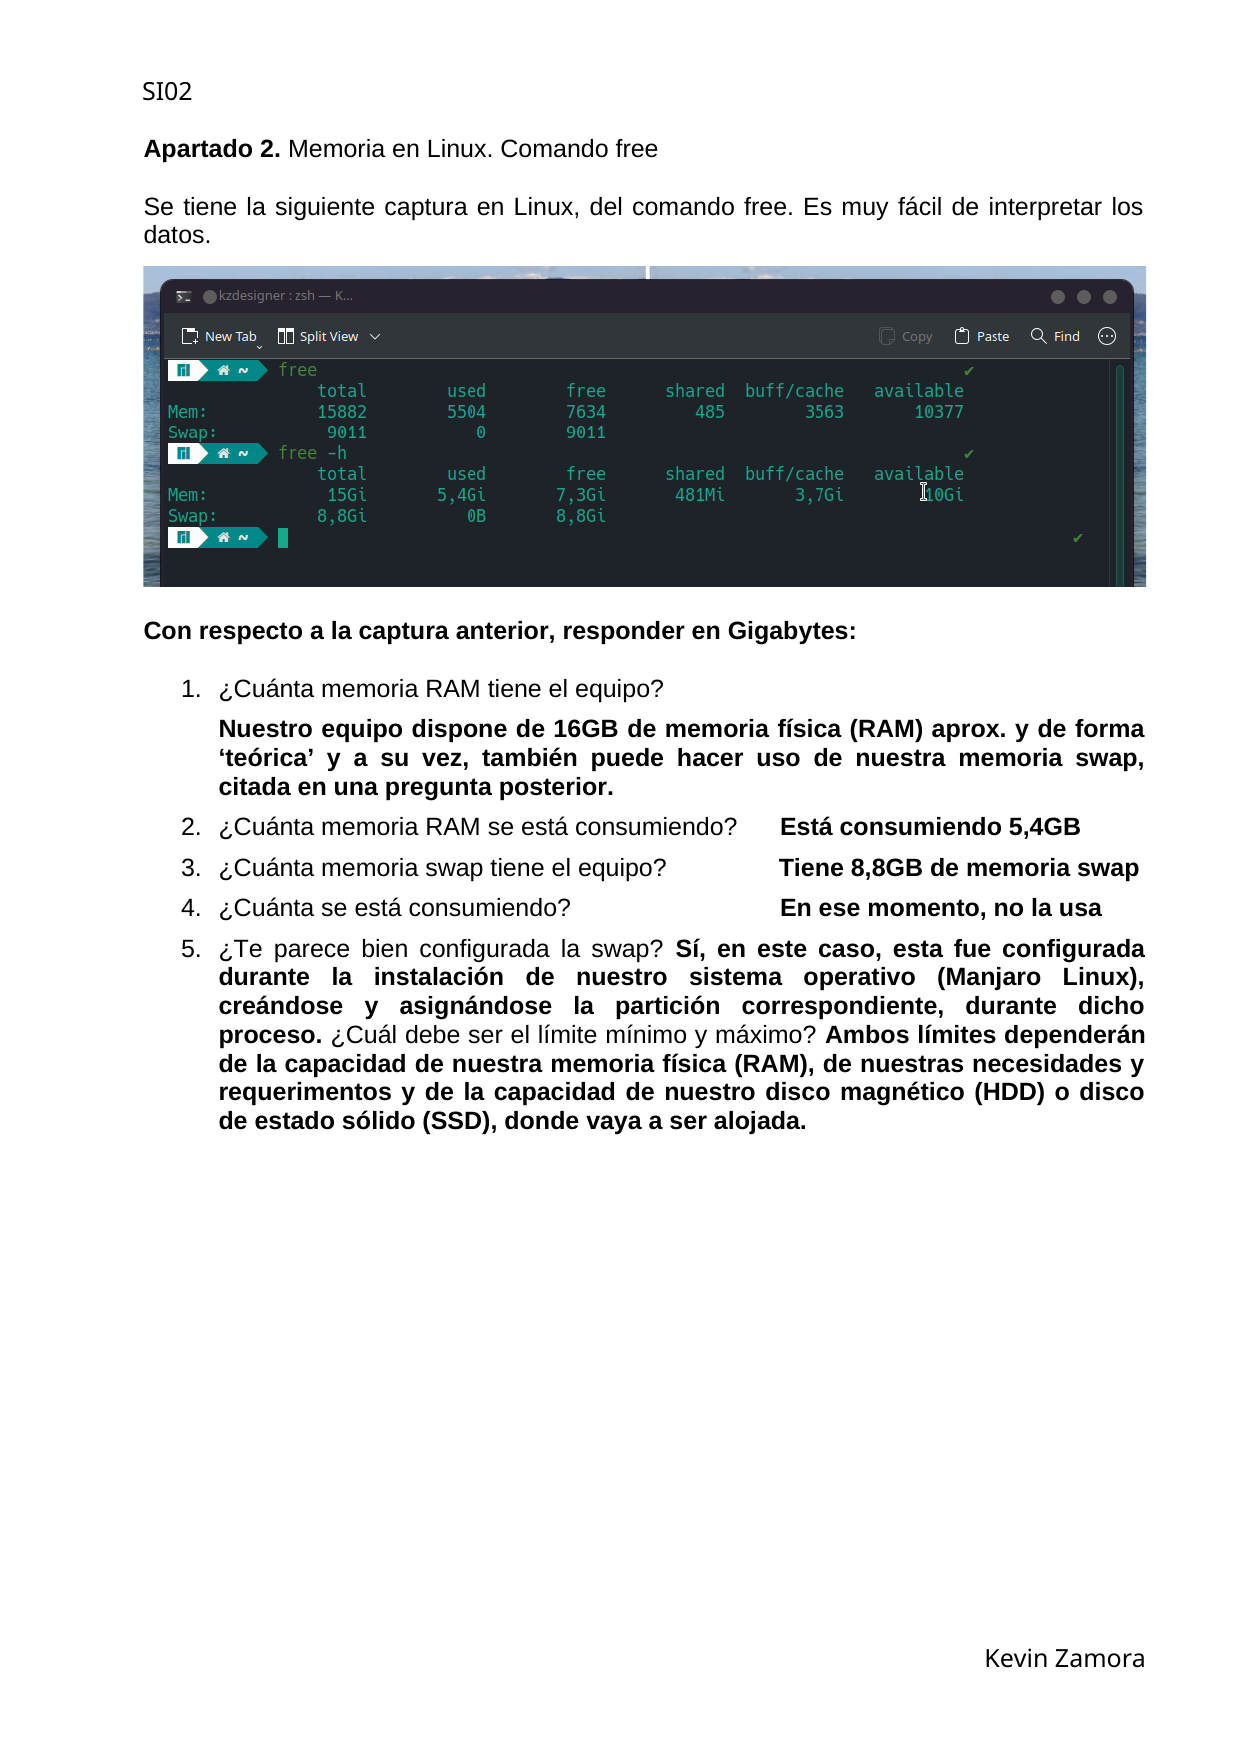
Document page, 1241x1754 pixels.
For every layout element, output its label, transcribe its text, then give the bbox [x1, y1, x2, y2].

table_cell Actividad 2 Con ayuda de Internet, rellena la siguiente tabla con ejemplos de software propietario y su alternativa en software libre (pueden ser para Windows o Linux). Actividad 3 Apartado 1. Memoria en Windows (Realizar este apartado en una máquina Windows) Además de poner las respuestas, realizar las capturas necesarias. Con la solapa Rendimiento, del administrador de tareas, responder: ¿Cuánta memoria RAM tiene el equipo? Cuenta con 10GBs de memoria RAM (La maquina ‘host’ dispone de 16GB) ¿Cuánta memoria RAM se está consumiendo? Está consumiendo 4,3GB. Desde la misma solapa Rendimiento, abrir “monitor de recursos” y comentar qué ves en ella relacionado con los contenidos de la unidad de trabajo. Como podemos ver, en dicha ventana, disponemos de más información y detalle acerca de los componentes principales de nuestro PC (CPU, Disco, Conexiones de Red y Memoria). En estos ‘desplegables’ se nos muestra también una lista de todas y cada una de las ‘tareas’ que tenemos en ejecución y el PID que se está usando para su procesa. Realiza este punto y el siguiente con la ayuda de Internet. Buscar cuánta memoria virtual tiene configurada Windows en este momento. Actualmente hay 4GB en Memoria Virtual, si no ando errado. Busca el archivo pagefile.sys en la partición C. Este archivo está oculto y es archivo de sistema, por lo que hay que cambiar la configuración para que se vea. ¿Cuál es su tamaño? Tiene un tamaño de 1.572.864 KB. Repetir con los archivos hiberfil.sys y swapfile.sys. En cuanto al archivo hiberfil.sys, parece ser que este ya ha sido “borrado” o como mínimo, habría que habilitar la opción de hibernado para que este se creara, en la versión ligera de Windows 10 que uso (Tiny10). Y en cuanto al archivo swapfile.sys, este tiene un tamaño de 262.144. Obtener los mismos datos mediante comando cmd Obtener captura de la ventana de Windows donde se configura la cantidad de memoria virtual. Apartado 2. Memoria en Linux. Comando free Se tiene la siguiente captura en Linux, del comando free. Es muy fácil de interpretar los datos. Con respecto a la captura anterior, responder en Gigabytes: ¿Cuánta memoria RAM tiene el equipo? Nuestro equipo dispone de 16GB de memoria física (RAM) aprox. y de forma ‘teórica’ y a su vez, también puede hacer uso de nuestra memoria swap, citada en una pregunta posterior. ¿Cuánta memoria RAM se está consumiendo? Está consumiendo 5,4GB ¿Cuánta memoria swap tiene el equipo? Tiene 8,8GB de memoria swap ¿Cuánta se está consumiendo? En ese momento, no la usa ¿Te parece bien configurada la swap? Sí, en este caso, esta fue configurada durante la instalación de nuestro sistema operativo (Manjaro Linux), creándose y asignándose la partición correspondiente, durante dicho proceso. ¿Cuál debe ser el límite mínimo y máximo? Ambos límites dependerán de la capacidad de nuestra memoria física (RAM), de nuestras necesidades y requerimentos y de la capacidad de nuestro disco magnético (HDD) o disco de estado sólido (SSD), donde vaya a ser alojada. [142, 133, 1148, 1136]
picture [143, 266, 1147, 587]
